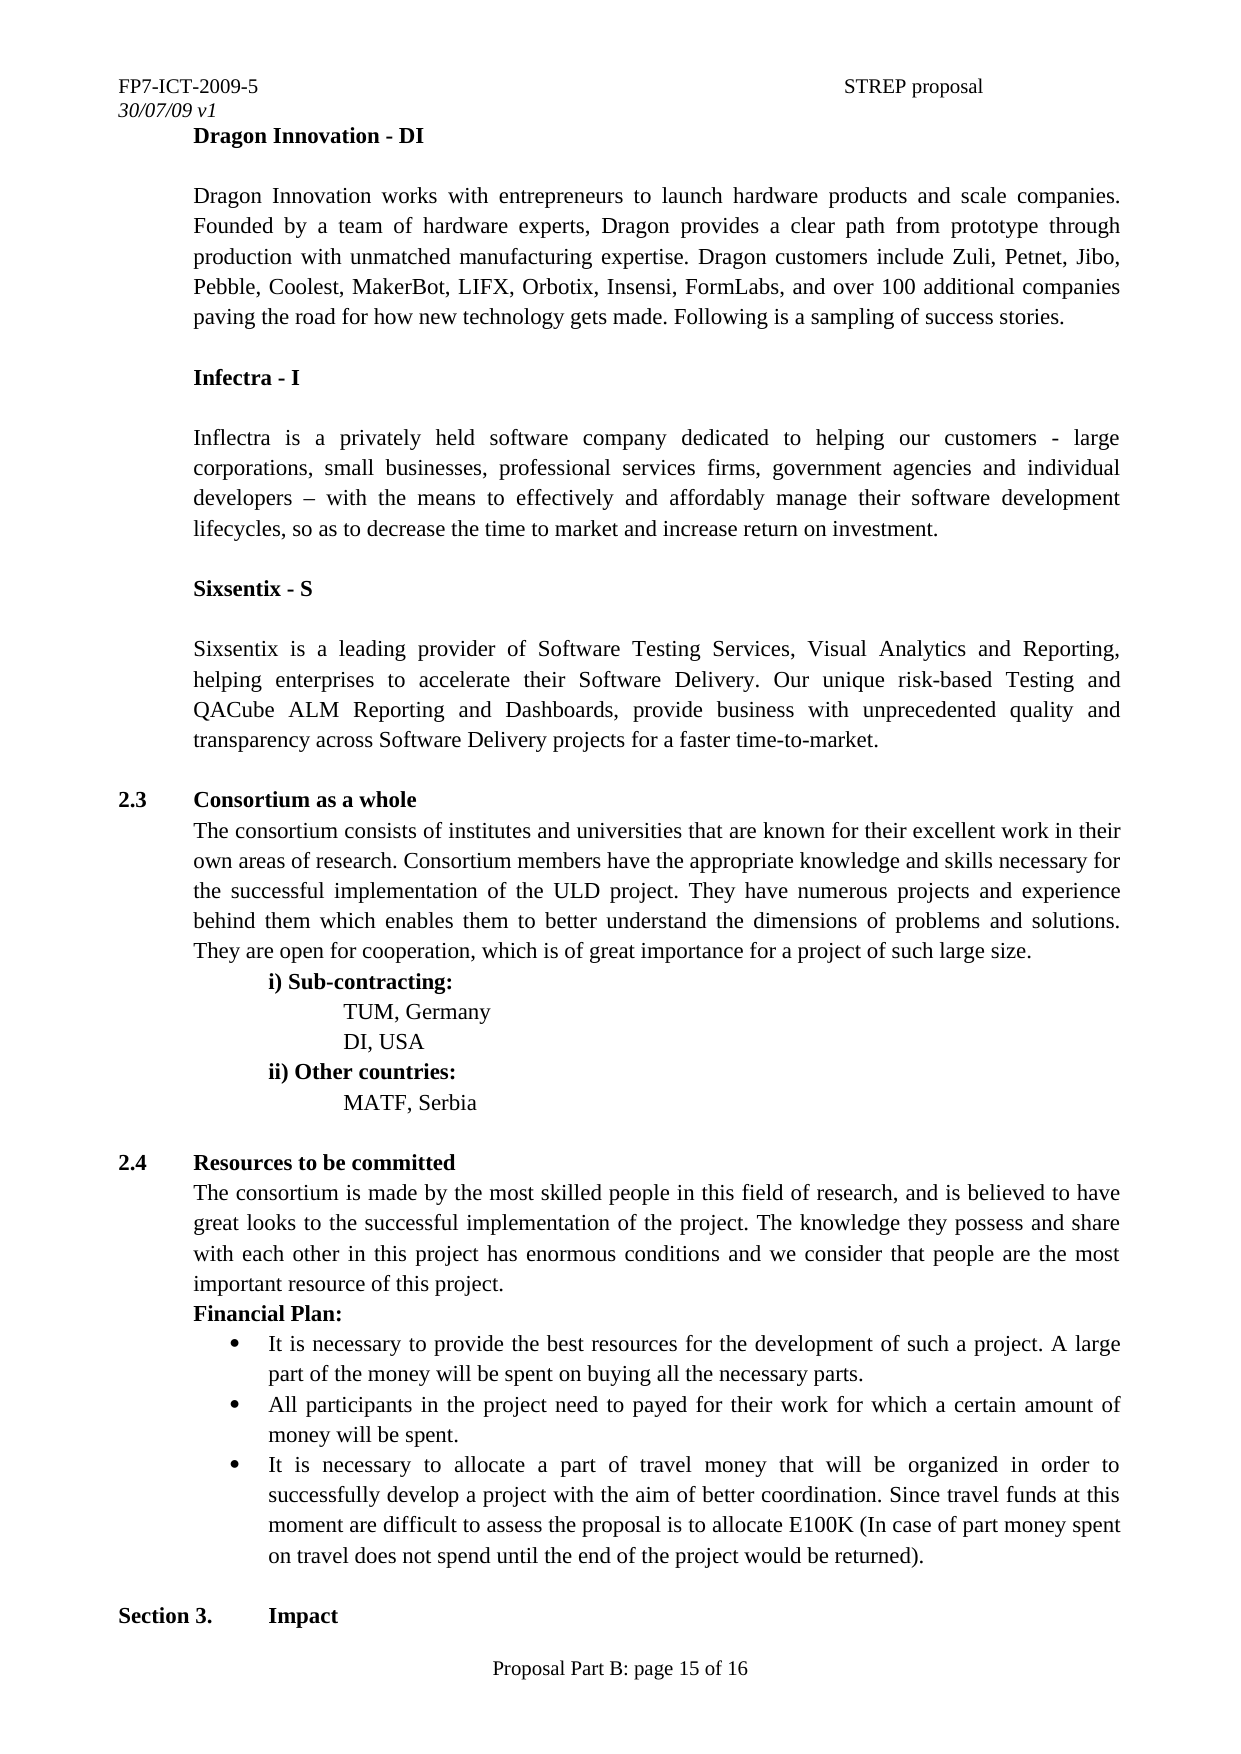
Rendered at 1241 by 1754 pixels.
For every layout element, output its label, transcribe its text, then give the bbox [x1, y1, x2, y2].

text 2.4 Resources to be committed [118, 1149, 1122, 1175]
text Inflectra is a privately held software company dedicated to helping our customers - large corporations, small businesses, professional services firms, government agencies and individual developers – with the means to effectively and affordably manage their software development lifecycles, so as to decrease the time to market and increase return on investment. [193, 424, 1122, 541]
text i) Sub-contracting: [193, 968, 1122, 994]
text MATF, Serbia [193, 1089, 1122, 1115]
text Dragon Innovation works with entrepreneurs to launch hardware products and scale companies. Founded by a team of hardware experts, Dragon provides a clear path from prototype through production with unmatched manufacturing expertise. Dragon customers include Zuli, Petnet, Jibo, Pebble, Coolest, MakerBot, LIFX, Orbotix, Insensi, FormLabs, and over 100 additional companies paving the road for how new technology gets made. Following is a sampling of success stories. [193, 182, 1122, 329]
list All participants in the project need to payed for their work for which a certain amount of money will be spent. [231, 1391, 1122, 1447]
text Financial Plan: [118, 1300, 1122, 1326]
text The consortium is made by the most skilled people in this field of research, and is believed to have great looks to the successful implementation of the project. The knowledge they possess and share with each other in this project has enormous conditions and we consider that people are the most important resource of this project. [193, 1179, 1122, 1296]
text TUM, Germany [193, 998, 1122, 1024]
text The consortium consists of institutes and universities that are known for their excellent work in their own areas of research. Consortium members have the appropriate knowledge and skills necessary for the successful implementation of the ULD project. They have numerous projects and experience behind them which enables them to better understand the dimensions of problems and solutions. They are open for cooperation, which is of great importance for a project of such large size. [193, 817, 1122, 964]
text 2.3 Consortium as a whole [118, 787, 1122, 813]
text Sixsentix is a leading provider of Software Testing Services, Visual Analytics and Reporting, helping enterprises to accelerate their Software Delivery. Our unique risk-based Testing and QACube ALM Reporting and Dashboards, provide business with unprecedented quality and transparency across Software Delivery projects for a faster time-to-market. [193, 636, 1122, 752]
text Dragon Innovation - DI [193, 122, 1122, 148]
text DI, USA [193, 1028, 1122, 1054]
text Infectra - I [193, 364, 1122, 390]
text ii) Other countries: [193, 1058, 1122, 1085]
list It is necessary to provide the best resources for the development of such a project. A large part of the money will be spent on buying all the necessary parts. [231, 1330, 1122, 1387]
list It is necessary to allocate a part of travel money that will be organized in order to successfully develop a project with the aim of better coordination. Since travel funds at this moment are difficult to assess the proposal is to allocate E100K (In case of part money spent on travel does not spend until the end of the project would be returned). [231, 1451, 1122, 1568]
text Section 3. Impact [118, 1602, 1122, 1628]
text Sixsentix - S [193, 575, 1122, 601]
